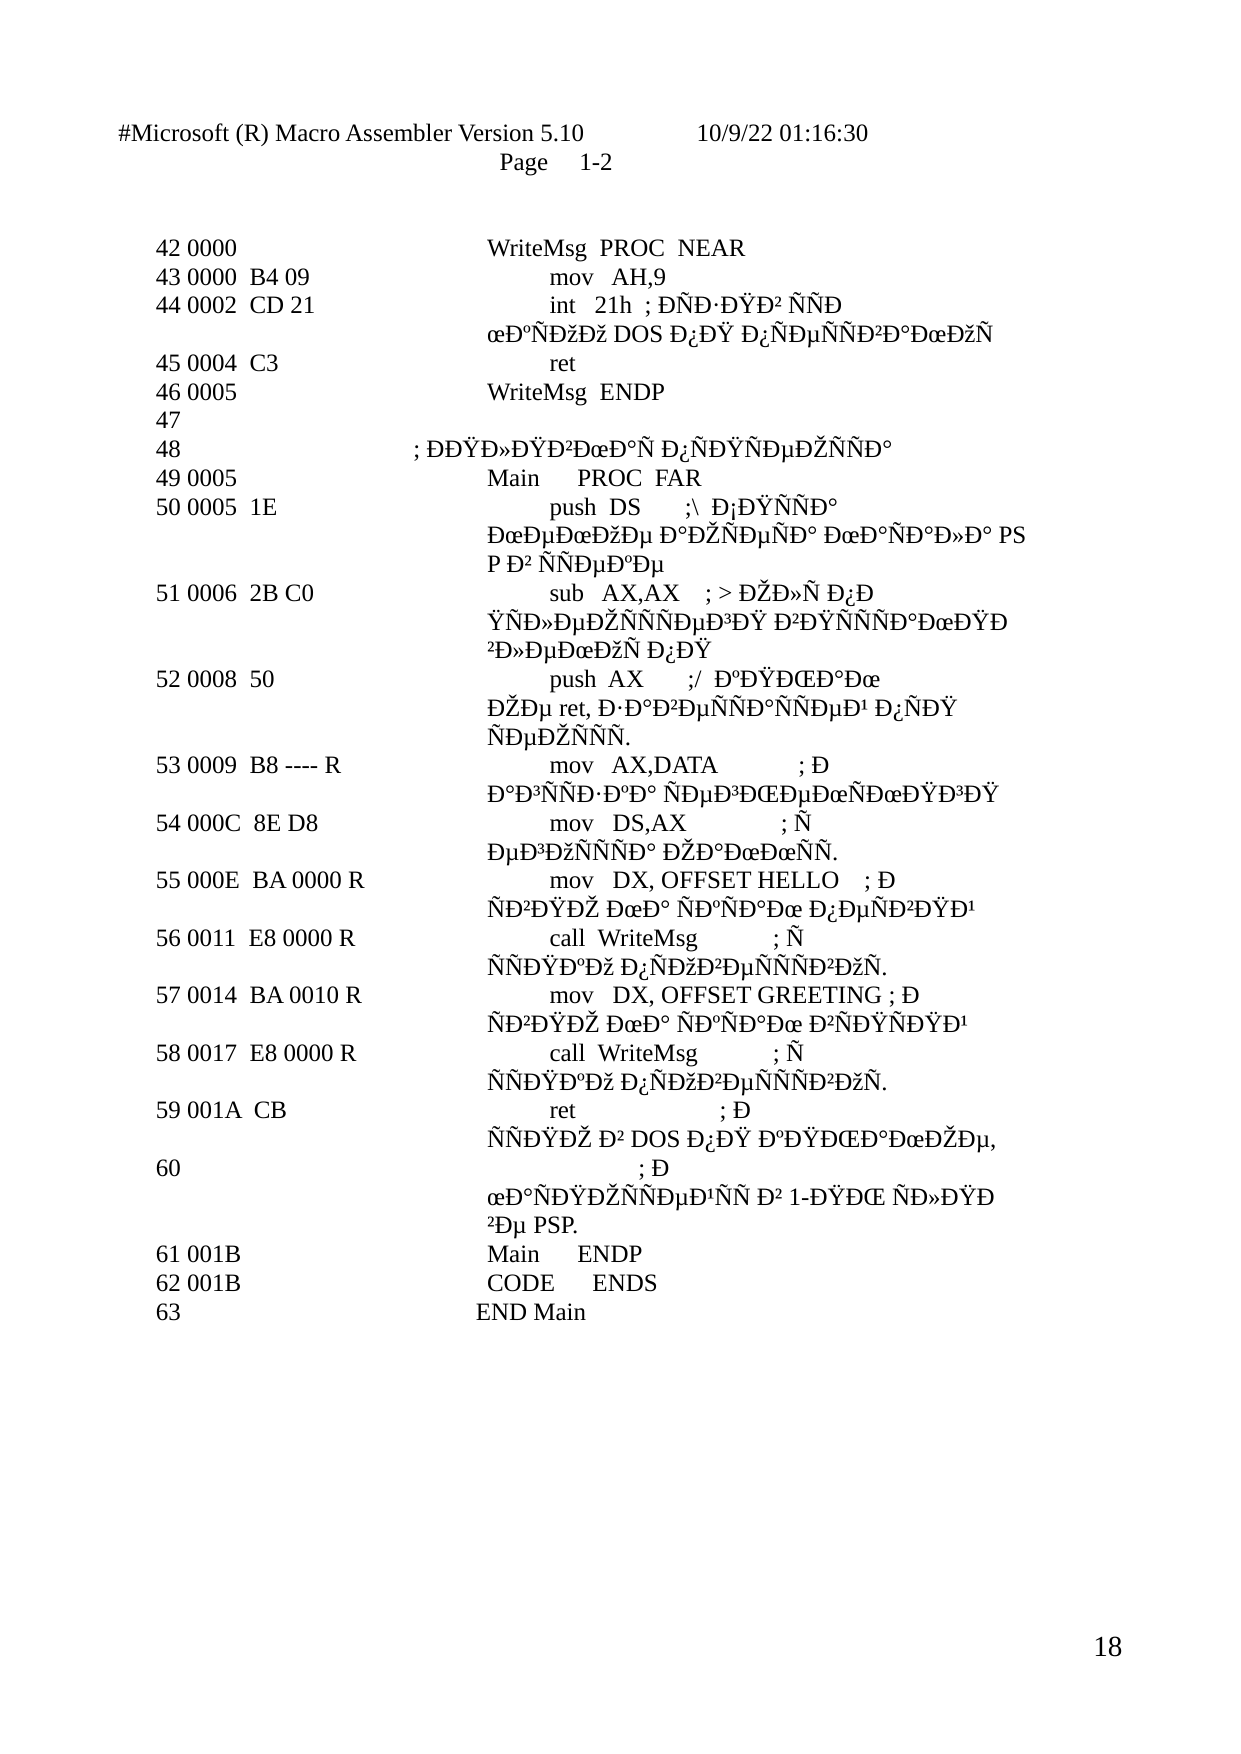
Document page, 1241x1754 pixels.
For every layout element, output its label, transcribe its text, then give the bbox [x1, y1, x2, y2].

text 54 000C 8E D8 mov DS,AX ; Ñ [118, 808, 1122, 837]
text 48 ; ÐÐŸÐ»ÐŸÐ²ÐœÐ°Ñ Ð¿ÑÐŸÑÐµÐŽÑÑÐ° [118, 434, 1122, 463]
text Page 1-2 [118, 147, 1122, 176]
text ²Ðµ PSP. [118, 1211, 1122, 1239]
text 45 0004 C3 ret [118, 348, 1122, 377]
text ÑÑÐŸÐºÐž Ð¿ÑÐžÐ²ÐµÑÑÑÐ²ÐžÑ. [118, 952, 1122, 981]
text œÐ°Ñ ÐŸÐŽÑÑÐµÐ¹ÑÑ Ð² 1-ÐŸÐŒ ÑÐ»ÐŸÐ [118, 1182, 1122, 1211]
text 56 0011 E8 0000 R call WriteMsg ; Ñ [118, 923, 1122, 952]
text 55 000E BA 0000 R mov DX, OFFSET HELLO ; Ð [118, 866, 1122, 894]
text 46 0005 WriteMsg ENDP [118, 377, 1122, 406]
text 53 0009 B8 ---- R mov AX,DATA ; Ð [118, 751, 1122, 779]
text ÐµÐ³ÐžÑÑÑÐ° ÐŽÐ°ÐœÐœÑÑ . [118, 837, 1122, 866]
text 60 ; Ð [118, 1153, 1122, 1182]
text 63 END Main [118, 1297, 1122, 1326]
text ÑÐ²ÐŸÐŽ ÐœÐ° ÑÐºÑÐ°Ðœ Ð¿ÐµÑÐ²ÐŸÐ¹ [118, 894, 1122, 923]
text ÑÑ ÐŸÐŽ Ð² DOS Ð¿ÐŸ ÐºÐŸÐŒÐ°ÐœÐŽÐµ, [118, 1124, 1122, 1153]
text 44 0002 CD 21 int 21h ; ÐÑÐ·ÐŸÐ² ÑÑÐ [118, 291, 1122, 319]
text P Ð² ÑÑÐµÐºÐµ [118, 549, 1122, 578]
text 62 001B CODE ENDS [118, 1268, 1122, 1297]
text ÑÐµÐŽÑÑÑ. [118, 722, 1122, 751]
text ÐœÐµÐœÐžÐµ Ð°ÐŽÑÐµÑÐ° ÐœÐ°ÑÐ°Ð»Ð° PS [118, 521, 1122, 549]
text 57 0014 BA 0010 R mov DX, OFFSET GREETING ; Ð [118, 981, 1122, 1009]
text ÑÑÐŸÐºÐž Ð¿ÑÐžÐ²ÐµÑÑÑÐ²ÐžÑ. [118, 1067, 1122, 1096]
text 43 0000 B4 09 mov AH,9 [118, 262, 1122, 291]
text 58 0017 E8 0000 R call WriteMsg ; Ñ [118, 1038, 1122, 1067]
text 52 0008 50 push AX ;/ ÐºÐŸÐŒÐ°Ðœ [118, 664, 1122, 693]
text ²Ð»ÐµÐœÐžÑ Ð¿ÐŸ [118, 636, 1122, 664]
text 42 0000 WriteMsg PROC NEAR [118, 233, 1122, 262]
text 49 0005 Main PROC FAR [118, 463, 1122, 492]
text œÐºÑÐžÐž DOS Ð¿ÐŸ Ð¿ÑÐµÑÑÐ²Ð°ÐœÐžÑ [118, 319, 1122, 348]
text 47 [118, 406, 1122, 434]
text ŸÑÐ»ÐµÐŽÑÑÑÐµÐ³ÐŸ Ð²ÐŸÑÑÑÐ°ÐœÐŸÐ [118, 607, 1122, 636]
text 50 0005 1E push DS ;\ Ð¡ÐŸÑ ÑÐ° [118, 492, 1122, 521]
text ÑÐ²ÐŸÐŽ ÐœÐ° ÑÐºÑÐ°Ðœ Ð²ÑÐŸÑÐŸÐ¹ [118, 1009, 1122, 1038]
text 59 001A CB ret ; Ð [118, 1096, 1122, 1124]
text 51 0006 2B C0 sub AX,AX ; > ÐŽÐ»Ñ Ð¿Ð [118, 578, 1122, 607]
text Ð°Ð³ÑÑÐ·ÐºÐ° ÑÐµÐ³ÐŒÐµÐœÑÐœÐŸÐ³ÐŸ [118, 779, 1122, 808]
text 61 001B Main ENDP [118, 1239, 1122, 1268]
text ÐŽÐµ ret, Ð·Ð°Ð²ÐµÑÑÐ°ÑÑÐµÐ¹ Ð¿ÑÐŸ [118, 693, 1122, 722]
text #Microsoft (R) Macro Assembler Version 5.10 10/9/22 01:16:30 [118, 118, 1122, 147]
